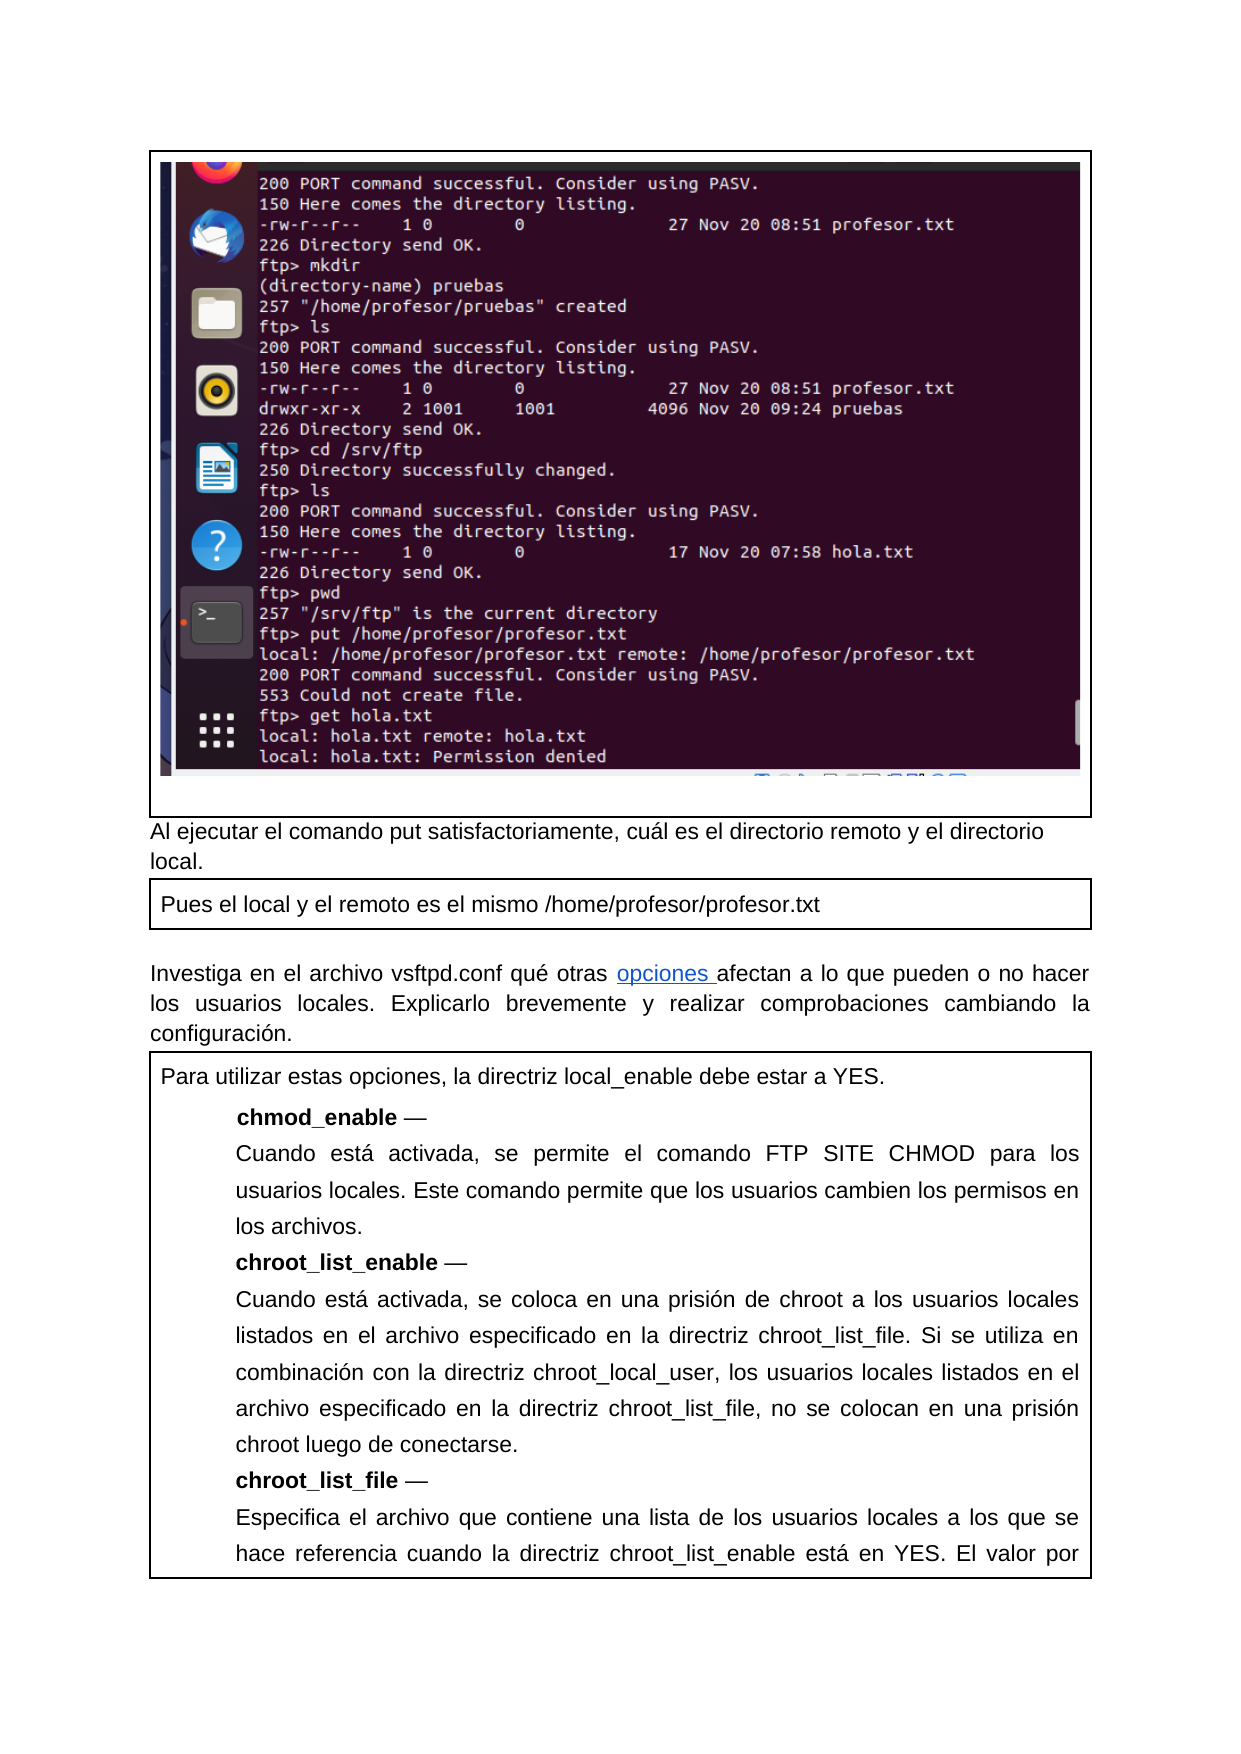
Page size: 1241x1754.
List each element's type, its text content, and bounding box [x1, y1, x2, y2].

table_header Pues el local y el remoto es el mismo /home/profesor/profesor.txt [151, 880, 1090, 928]
text Al ejecutar el comando put satisfactoriamente, cuál es el directorio remoto y el directorio local. [150, 818, 1090, 874]
picture [160, 162, 1080, 776]
table_header [151, 152, 1090, 816]
table_header Para utilizar estas opciones, la directriz local_enable debe estar a YES. chmod_enable — Cuando está activada, se permite el comando FTP SITE CHMOD para los usuarios locales. Este comando permite que los usuarios cambien los permisos en los archivos. chroot_list_enable — Cuando está activada, se coloca en una prisión de chroot a los usuarios locales listados en el archivo especificado en la directriz chroot_list_file. Si se utiliza en combinación con la directriz chroot_local_user, los usuarios locales listados en el archivo especificado en la directriz chroot_list_file, no se colocan en una prisión chroot luego de conectarse. chroot_list_file — Especifica el archivo que contiene una lista de los usuarios locales a los que se hace referencia cuando la directriz chroot_list_enable está en YES. El valor por [151, 1053, 1090, 1577]
text Investiga en el archivo vsftpd.conf qué otras opciones afectan a lo que pueden o no hacer los usuarios locales. Explicarlo brevemente y realizar comprobaciones cambiando la configuración. [150, 960, 1090, 1047]
